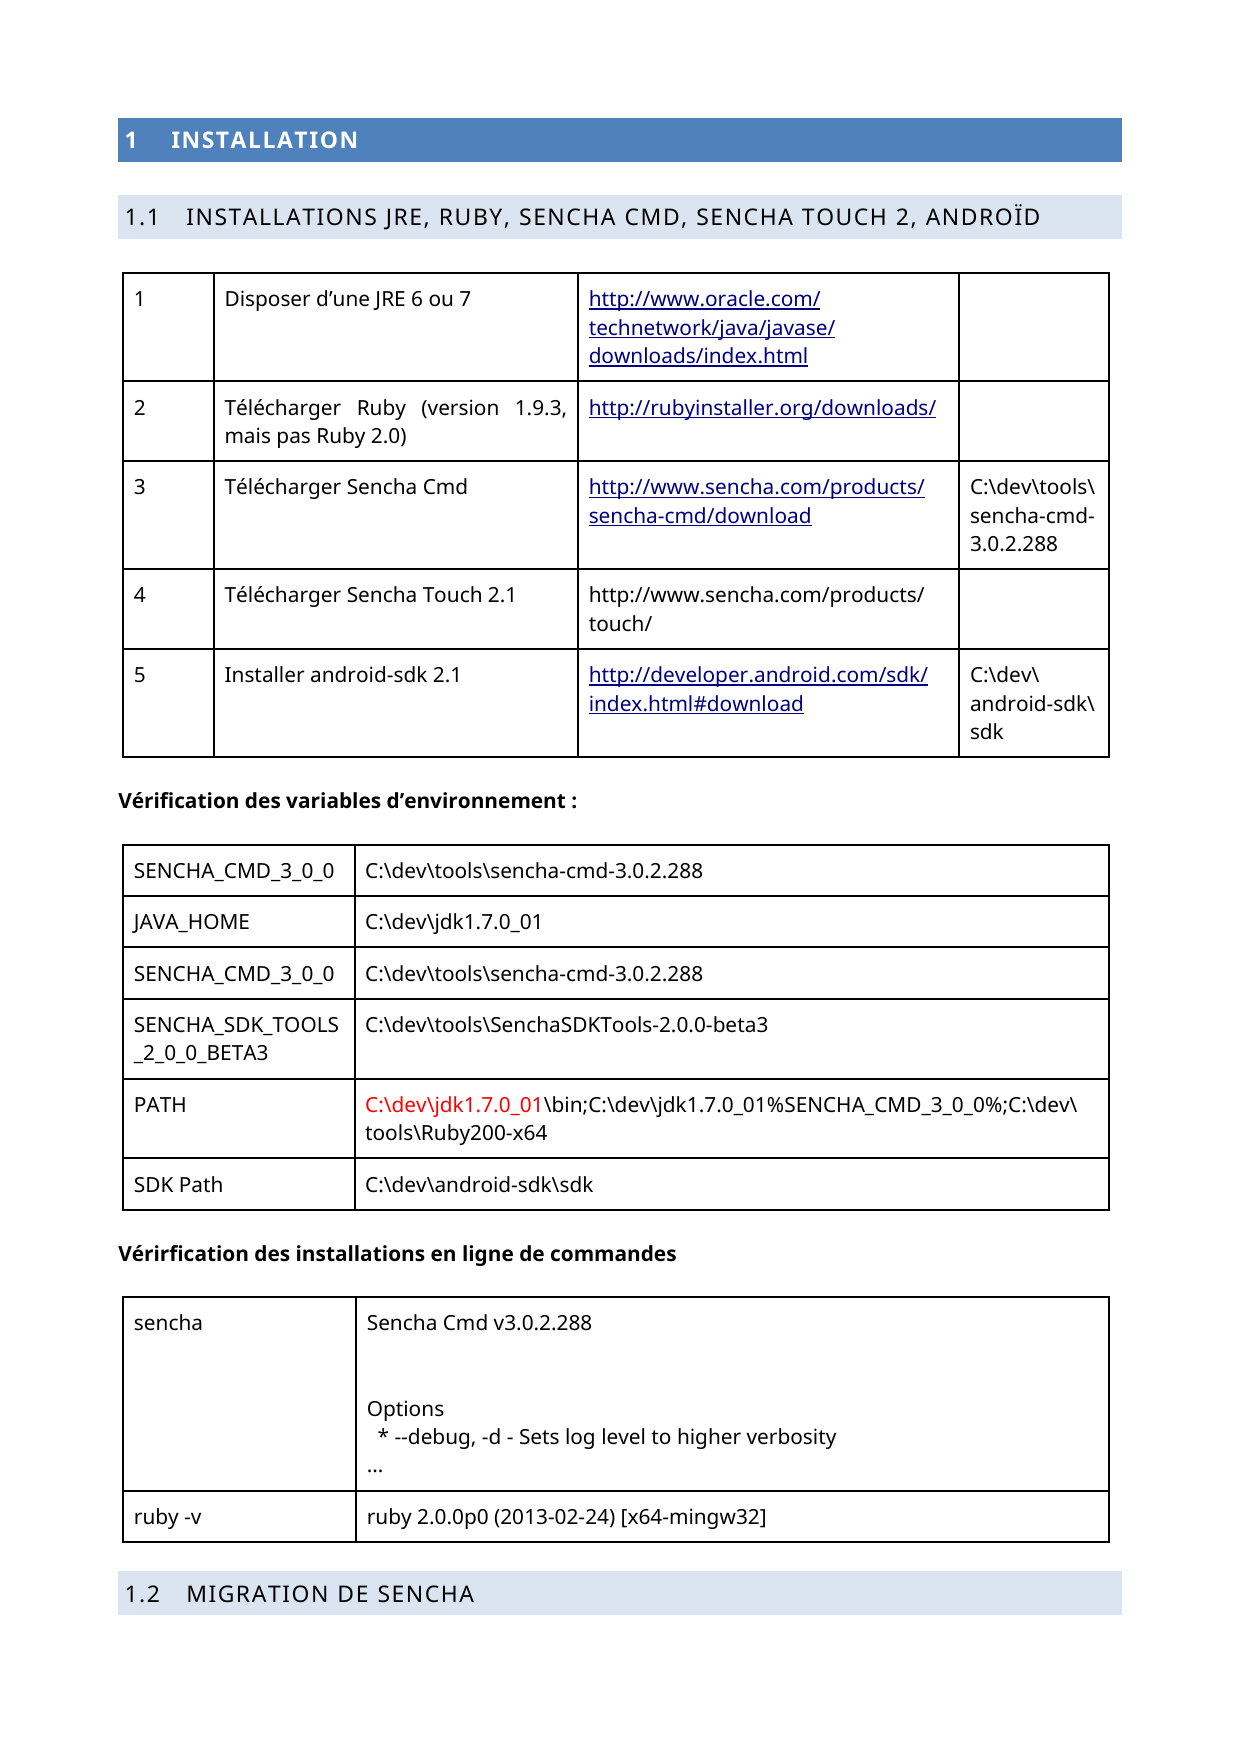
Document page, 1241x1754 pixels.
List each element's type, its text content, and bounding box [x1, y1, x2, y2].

table_cell Télécharger Sencha Touch 2.1 [215, 570, 577, 648]
table_cell ruby -v [124, 1492, 355, 1541]
table_cell C:\dev\tools\SenchaSDKTools-2.0.0-beta3 [356, 1000, 1108, 1077]
table_cell SENCHA_SDK_TOOLS_2_0_0_BETA3 [124, 1000, 354, 1077]
table_cell Télécharger Ruby (version 1.9.3, mais pas Ruby 2.0) [215, 382, 577, 460]
text Vérification des variables d’environnement : [118, 787, 1122, 815]
table_cell [960, 570, 1108, 648]
text Vérirfication des installations en ligne de commandes [118, 1239, 1122, 1267]
table_cell http://www.sencha.com/products/touch/ [579, 570, 958, 648]
table_header [960, 274, 1108, 380]
table_header C:\dev\tools\sencha-cmd-3.0.2.288 [356, 846, 1108, 895]
table_cell SENCHA_CMD_3_0_0 [124, 948, 354, 998]
table_cell SDK Path [124, 1159, 354, 1208]
table_header SENCHA_CMD_3_0_0 [124, 846, 354, 895]
table_cell 4 [124, 570, 213, 648]
table_cell 3 [124, 462, 213, 568]
table_cell [960, 382, 1108, 460]
table_header http://www.oracle.com/technetwork/java/javase/downloads/index.html [579, 274, 958, 380]
table_cell 2 [124, 382, 213, 460]
subtitle Migration de sencha [124, 1578, 1116, 1609]
subtitle Installations JRE, Ruby, Sencha Cmd, Sencha Touch 2, Androïd [124, 201, 1116, 232]
table_cell ruby 2.0.0p0 (2013-02-24) [x64-mingw32] [357, 1492, 1108, 1541]
table_cell C:\dev\android-sdk\sdk [960, 650, 1108, 756]
table_cell Installer android-sdk 2.1 [215, 650, 577, 756]
table_cell http://rubyinstaller.org/downloads/ [579, 382, 958, 460]
table_cell C:\dev\jdk1.7.0_01 [356, 897, 1108, 946]
table_cell JAVA_HOME [124, 897, 354, 946]
table_cell C:\dev\tools\sencha-cmd-3.0.2.288 [356, 948, 1108, 998]
table_header 1 [124, 274, 213, 380]
table_header Disposer d’une JRE 6 ou 7 [215, 274, 577, 380]
table_cell C:\dev\android-sdk\sdk [356, 1159, 1108, 1208]
table_header sencha [124, 1298, 355, 1489]
subtitle Installation [124, 124, 1116, 156]
table_cell C:\dev\jdk1.7.0_01\bin;C:\dev\jdk1.7.0_01%SENCHA_CMD_3_0_0%;C:\dev\tools\Ruby200-x64 [356, 1080, 1108, 1157]
table_cell 5 [124, 650, 213, 756]
table_cell http://developer.android.com/sdk/index.html#download [579, 650, 958, 756]
table_cell Télécharger Sencha Cmd [215, 462, 577, 568]
table_cell PATH [124, 1080, 354, 1157]
table_header Sencha Cmd v3.0.2.288 Options * --debug, -d - Sets log level to higher verbosity ... [357, 1298, 1108, 1489]
table_cell C:\dev\tools\sencha-cmd-3.0.2.288 [960, 462, 1108, 568]
table_cell http://www.sencha.com/products/sencha-cmd/download [579, 462, 958, 568]
